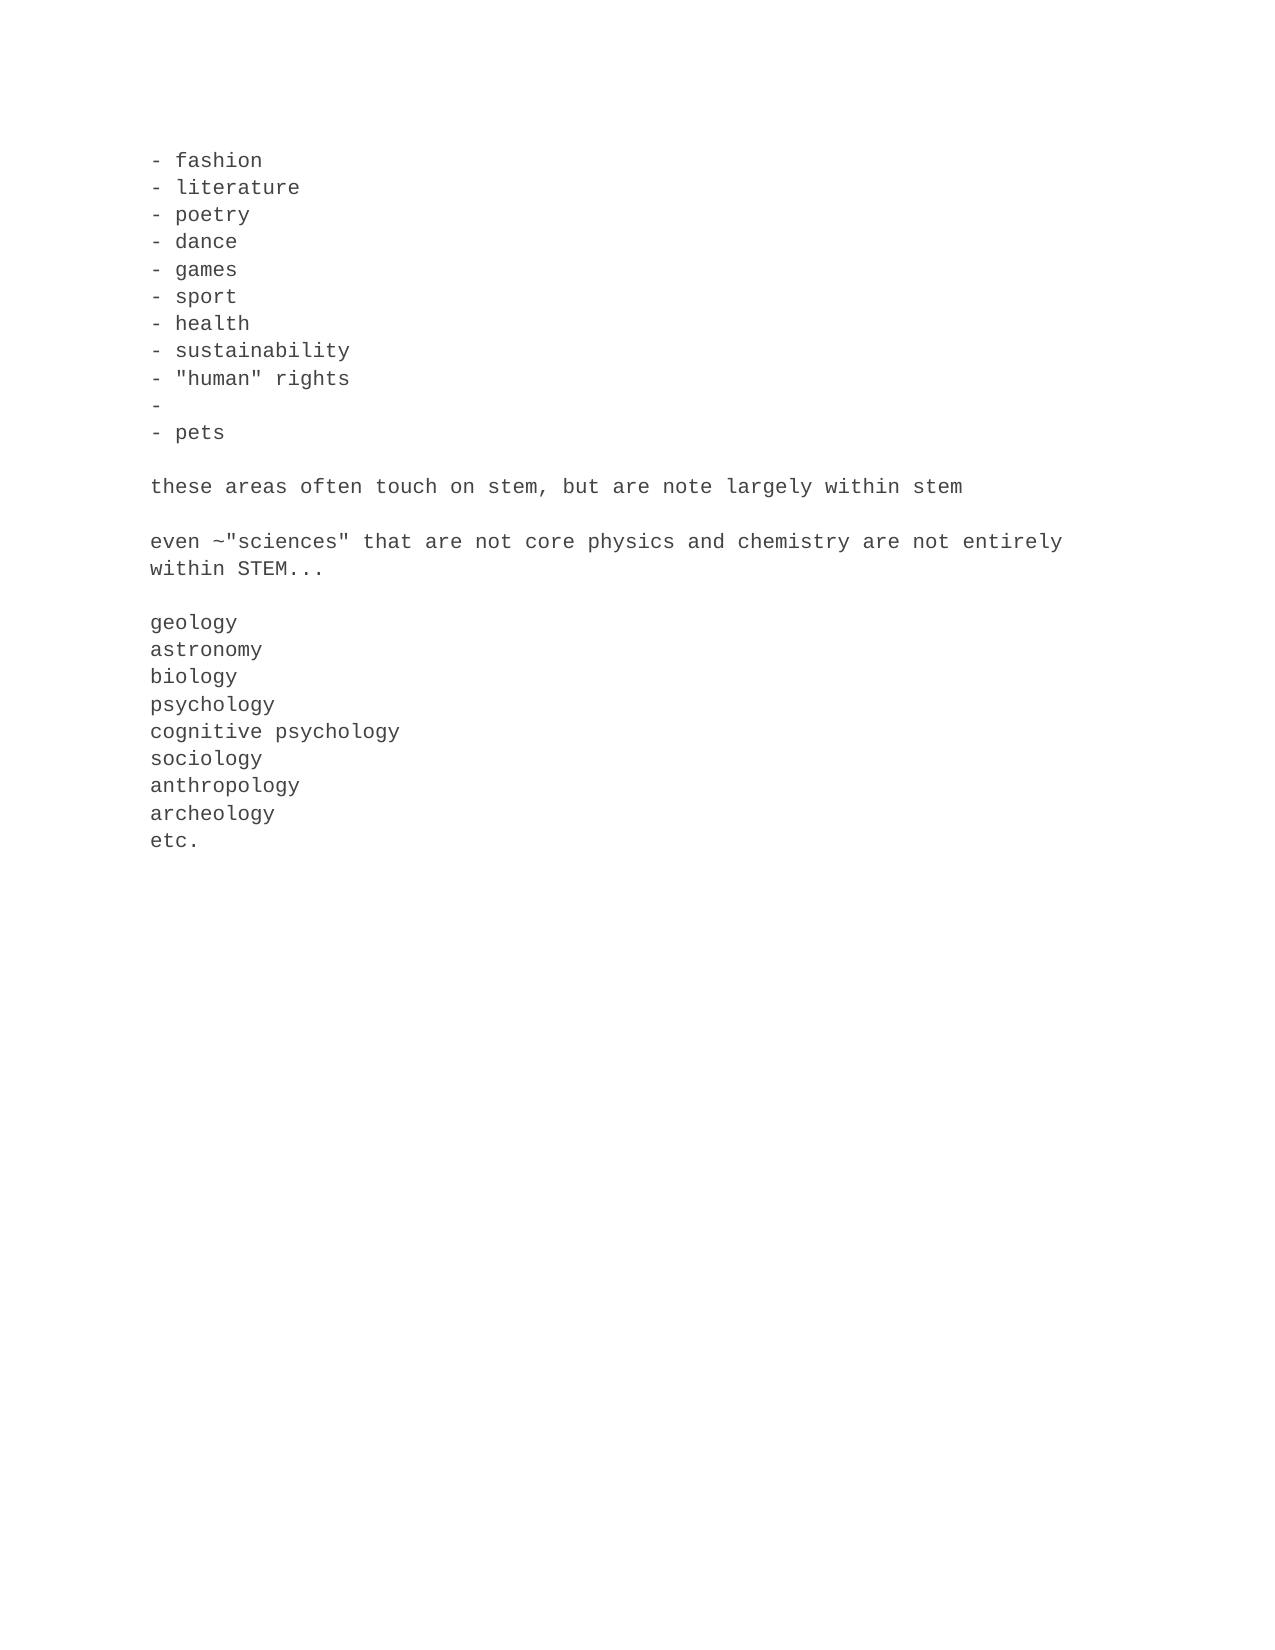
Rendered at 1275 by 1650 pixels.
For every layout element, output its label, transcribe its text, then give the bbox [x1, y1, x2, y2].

text - health [150, 313, 1125, 337]
text these areas often touch on stem, but are note largely within stem [150, 476, 1125, 500]
text - literature [150, 177, 1125, 201]
text biology [150, 667, 1125, 690]
text geology [150, 612, 1125, 636]
text psychology [150, 694, 1125, 717]
text - [150, 395, 1125, 418]
text - poetry [150, 204, 1125, 228]
text - sustainability [150, 340, 1125, 364]
text astronomy [150, 639, 1125, 663]
text sociology [150, 748, 1125, 772]
text - games [150, 259, 1125, 282]
text - sport [150, 286, 1125, 309]
text cognitive psychology [150, 721, 1125, 744]
text - fashion [150, 150, 1125, 174]
text even ~"sciences" that are not core physics and chemistry are not entirely within STEM... [150, 531, 1125, 581]
text - dance [150, 232, 1125, 255]
text etc. [150, 830, 1125, 853]
text - pets [150, 422, 1125, 446]
text archeology [150, 802, 1125, 826]
text anthropology [150, 775, 1125, 799]
text - "human" rights [150, 367, 1125, 391]
